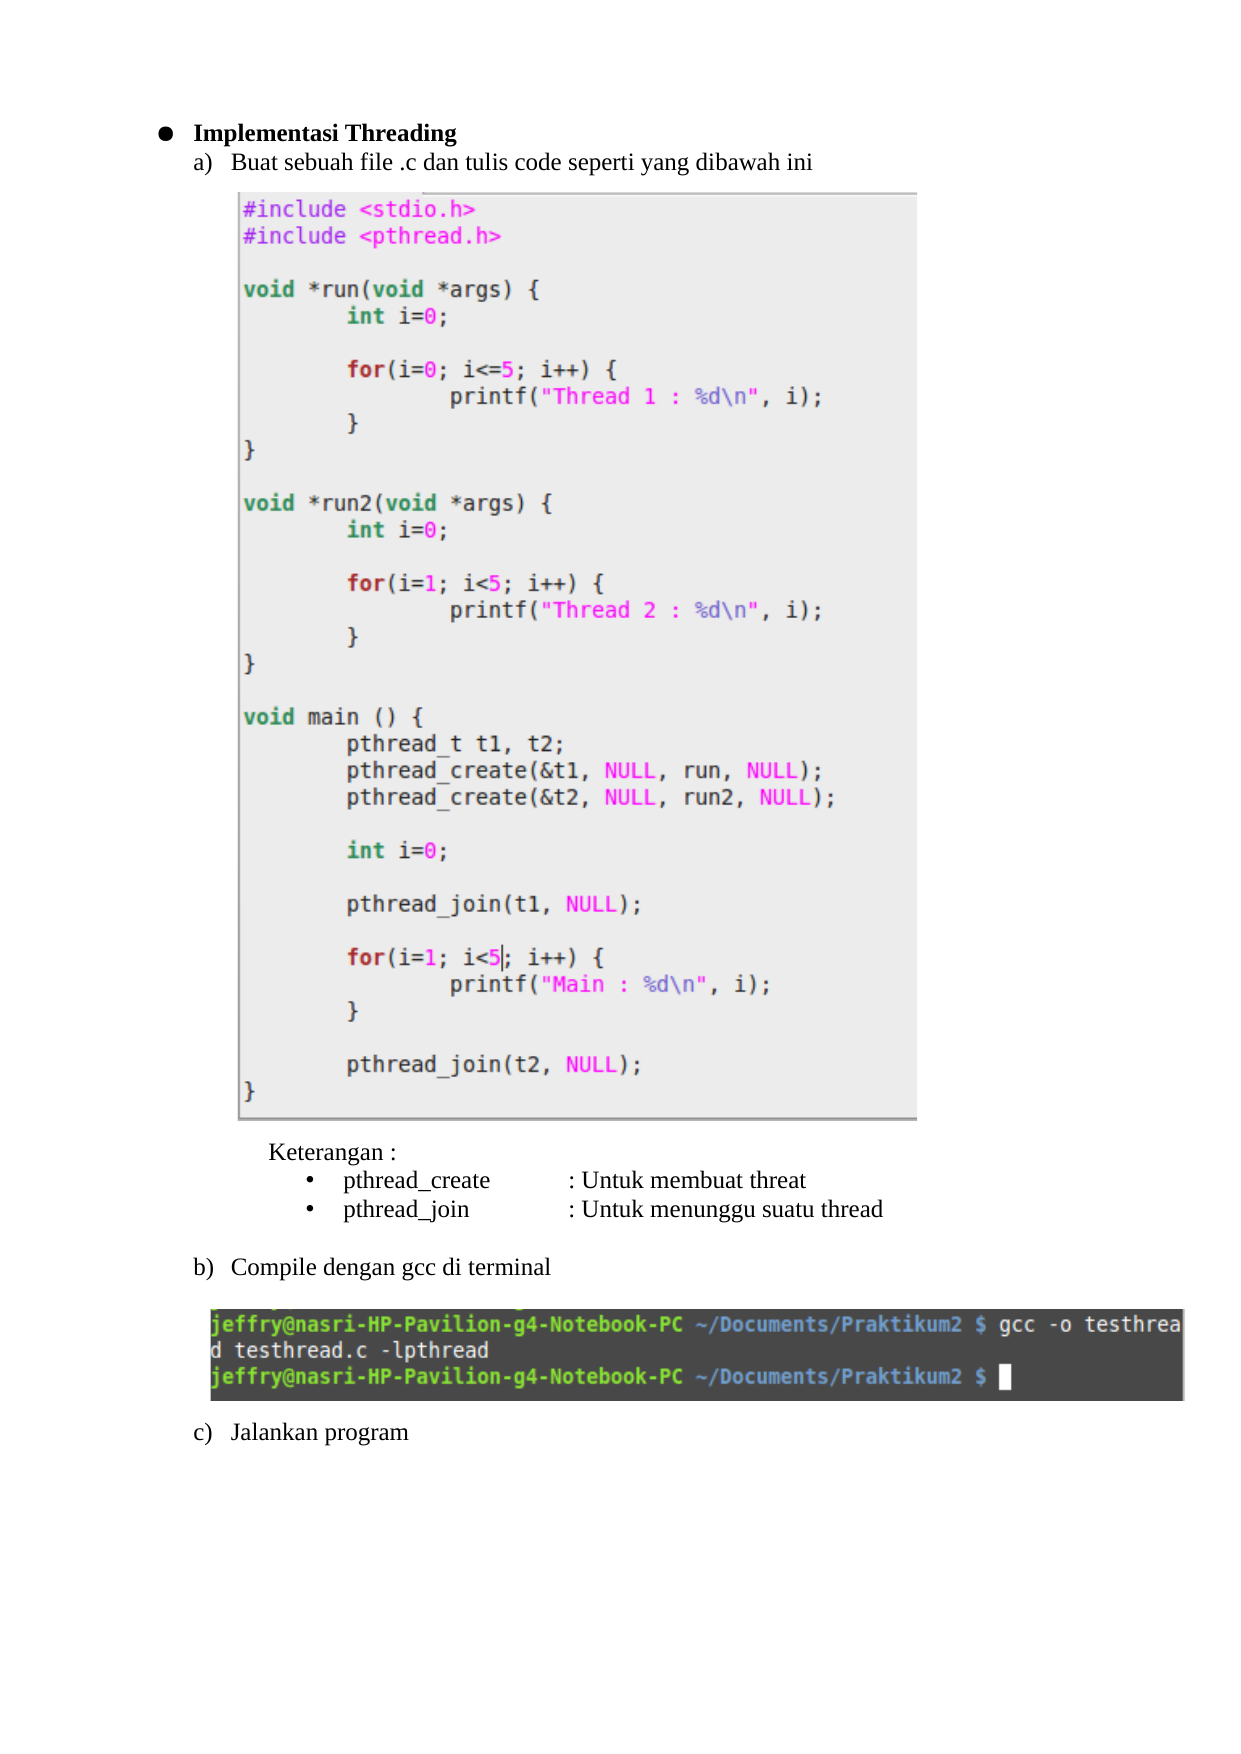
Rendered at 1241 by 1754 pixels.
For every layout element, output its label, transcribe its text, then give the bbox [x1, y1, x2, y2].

picture [237, 192, 918, 1121]
list Implementasi Threading [156, 118, 1122, 147]
list pthread_create : Untuk membuat threat [306, 1166, 1122, 1194]
text Keterangan : [193, 176, 1122, 1166]
list Jalankan program [193, 1309, 1122, 1446]
list Compile dengan gcc di terminal [193, 1252, 1122, 1281]
list Buat sebuah file .c dan tulis code seperti yang dibawah ini [193, 147, 1122, 176]
list pthread_join : Untuk menunggu suatu thread [306, 1194, 1122, 1223]
picture [210, 1309, 1186, 1401]
